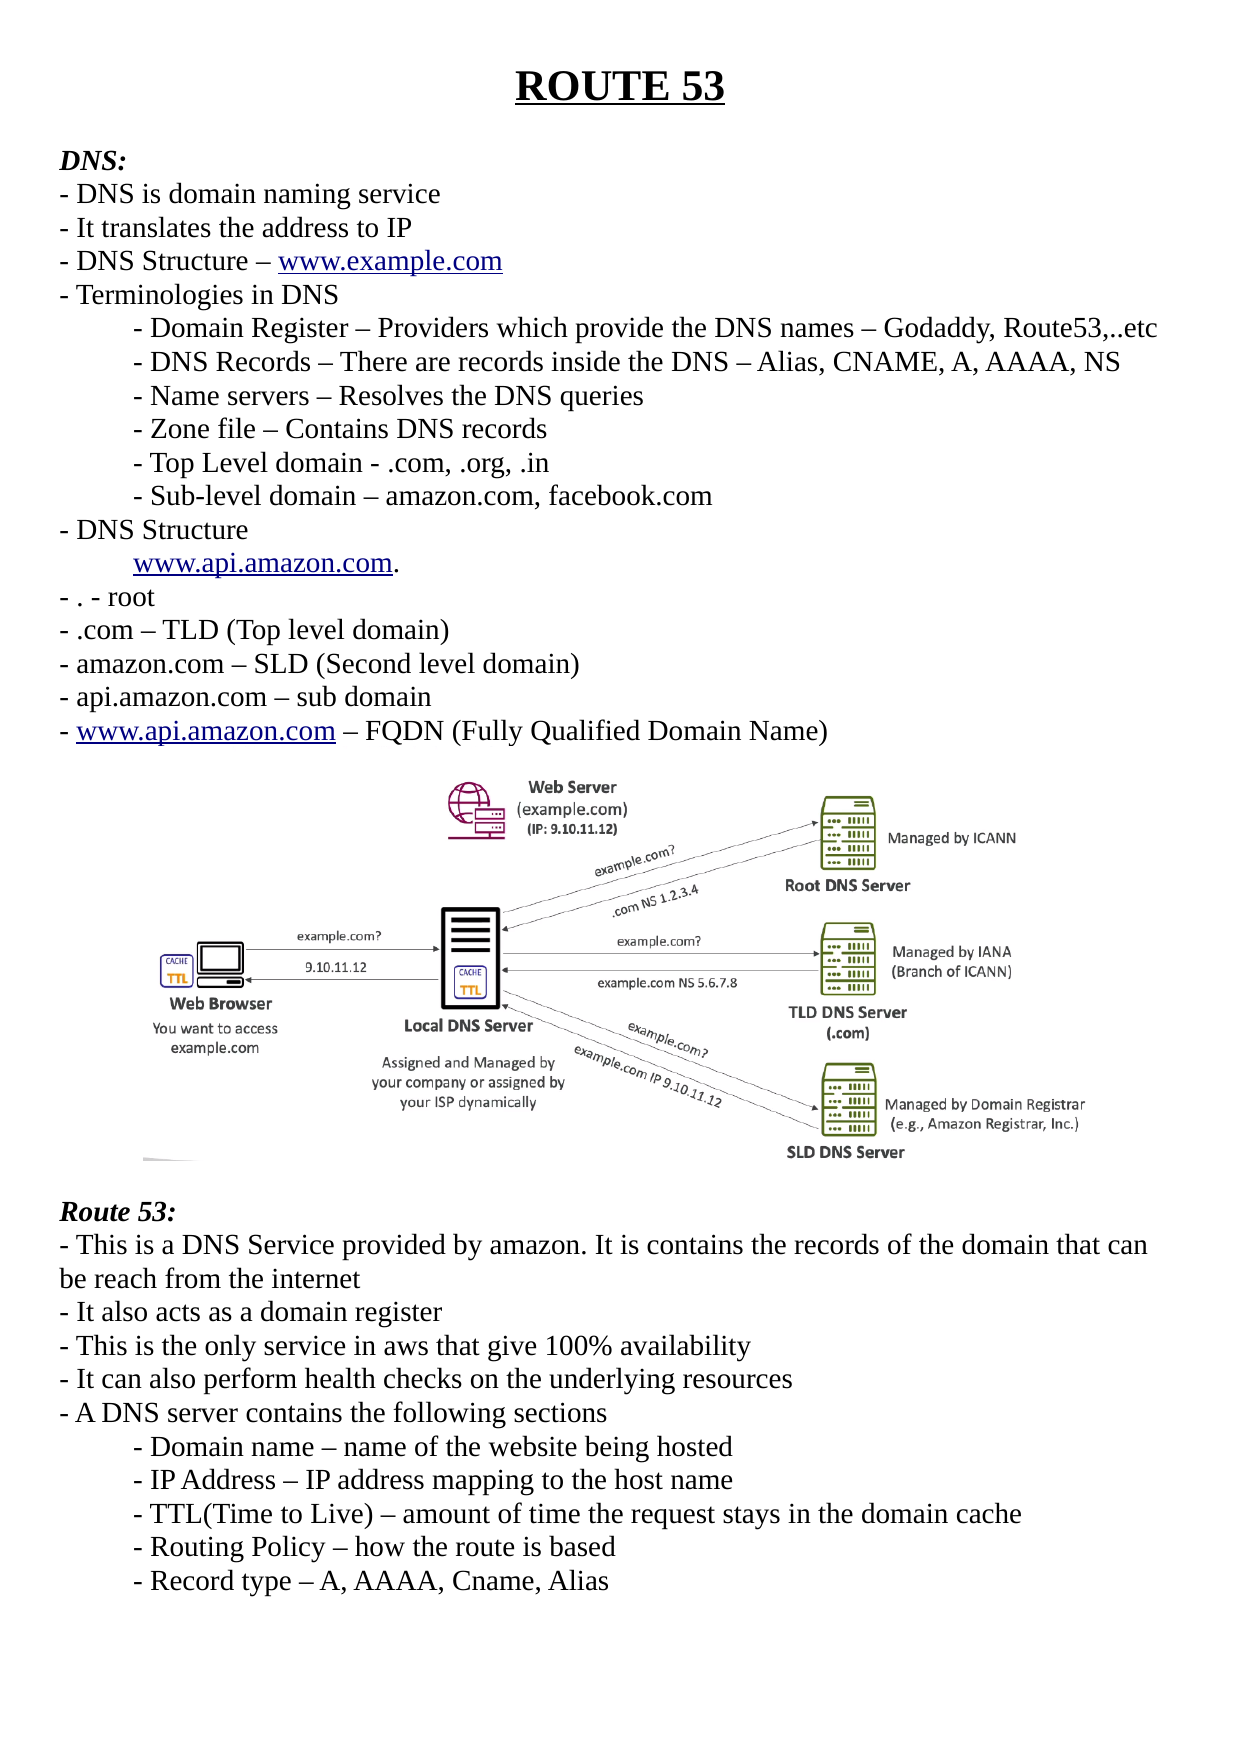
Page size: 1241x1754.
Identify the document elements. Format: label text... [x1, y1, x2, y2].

text - DNS Structure [59, 512, 1181, 545]
text - www.api.amazon.com – FQDN (Fully Qualified Domain Name) [59, 713, 1181, 747]
text Route 53: [59, 1194, 1181, 1227]
text - A DNS server contains the following sections [59, 1395, 1181, 1429]
text - .com – TLD (Top level domain) [59, 612, 1181, 646]
picture [143, 746, 1098, 1161]
text - Domain Register – Providers which provide the DNS names – Godaddy, Route53,..etc [59, 311, 1181, 344]
text - Domain name – name of the website being hosted [59, 1429, 1181, 1462]
text - Terminologies in DNS [59, 277, 1181, 311]
text - Record type – A, AAAA, Cname, Alias [59, 1563, 1181, 1596]
text - It translates the address to IP [59, 210, 1181, 243]
text - Routing Policy – how the route is based [59, 1529, 1181, 1563]
text ROUTE 53 [59, 59, 1181, 109]
text - It also acts as a domain register [59, 1294, 1181, 1328]
text - Sub-level domain – amazon.com, facebook.com [59, 478, 1181, 512]
text - Zone file – Contains DNS records [59, 411, 1181, 445]
text - IP Address – IP address mapping to the host name [59, 1462, 1181, 1496]
text - api.amazon.com – sub domain [59, 679, 1181, 713]
text - DNS is domain naming service [59, 176, 1181, 210]
text DNS: [59, 143, 1181, 176]
text www.api.amazon.com. [59, 545, 1181, 579]
text - . - root [59, 579, 1181, 612]
text - Name servers – Resolves the DNS queries [59, 378, 1181, 411]
text - Top Level domain - .com, .org, .in [59, 445, 1181, 478]
text - TTL(Time to Live) – amount of time the request stays in the domain cache [59, 1496, 1181, 1529]
text - This is a DNS Service provided by amazon. It is contains the records of the domain that can be reach from the internet [59, 1227, 1181, 1294]
text - DNS Structure – www.example.com [59, 243, 1181, 277]
text - DNS Records – There are records inside the DNS – Alias, CNAME, A, AAAA, NS [59, 344, 1181, 378]
text - amazon.com – SLD (Second level domain) [59, 646, 1181, 679]
text - This is the only service in aws that give 100% availability [59, 1328, 1181, 1362]
text - It can also perform health checks on the underlying resources [59, 1362, 1181, 1395]
